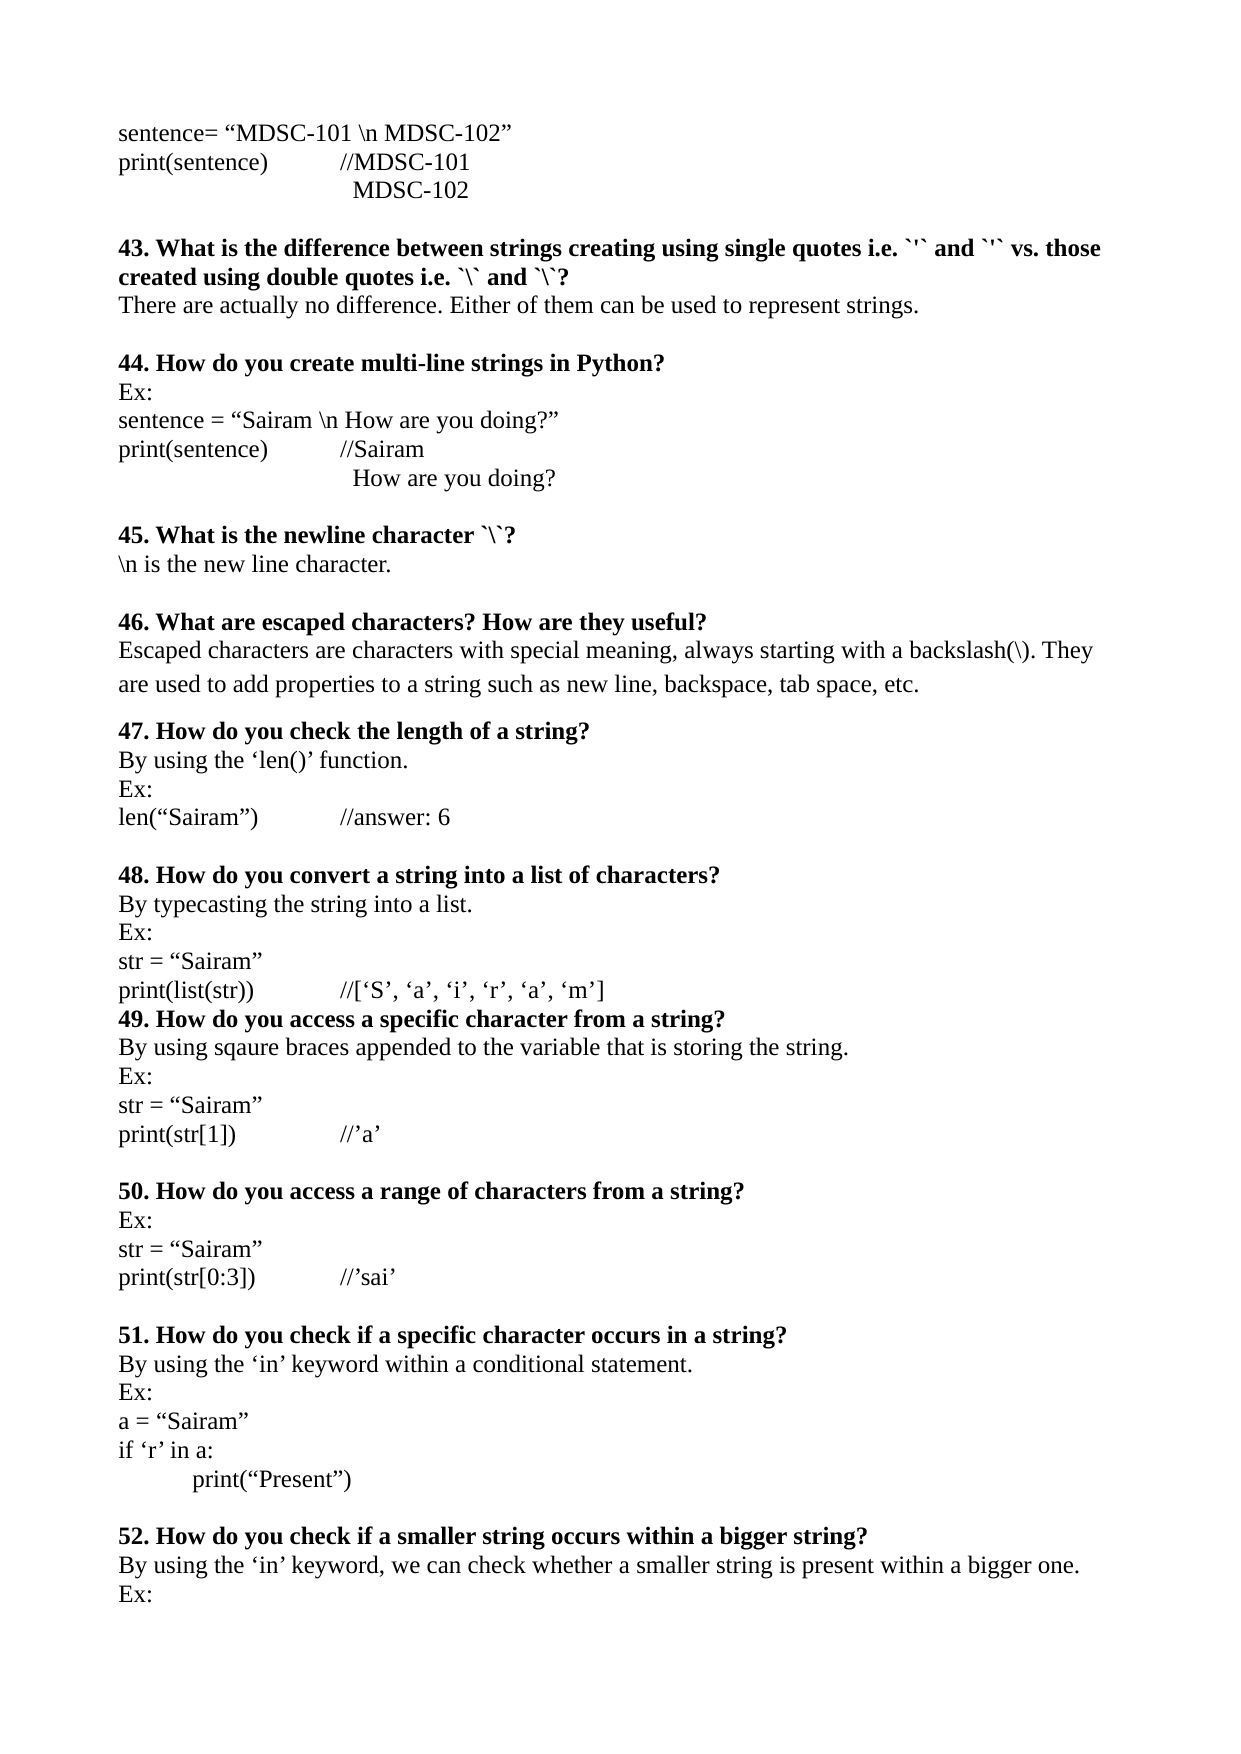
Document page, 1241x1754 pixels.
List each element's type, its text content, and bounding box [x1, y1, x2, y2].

text Ex: [118, 1061, 1122, 1090]
text By using the ‘len()’ function. [118, 745, 1122, 774]
text Ex: [118, 917, 1122, 946]
text str = “Sairam” [118, 1090, 1122, 1119]
text 49. How do you access a specific character from a string? [118, 1004, 1122, 1032]
text 47. How do you check the length of a string? [118, 716, 1122, 745]
text Ex: [118, 377, 1122, 406]
text str = “Sairam” [118, 946, 1122, 975]
text print(sentence) //MDSC-101 [118, 147, 1122, 176]
text \n is the new line character. [118, 549, 1122, 578]
text By using the ‘in’ keyword within a conditional statement. [118, 1349, 1122, 1377]
text 45. What is the newline character `\`? [118, 521, 1122, 549]
text 51. How do you check if a specific character occurs in a string? [118, 1320, 1122, 1349]
text By using sqaure braces appended to the variable that is storing the string. [118, 1032, 1122, 1061]
text 43. What is the difference between strings creating using single quotes i.e. `'` and `'` vs. those created using double quotes i.e. `\` and `\`? [118, 233, 1122, 291]
text By typecasting the string into a list. [118, 889, 1122, 917]
text 46. What are escaped characters? How are they useful? [118, 607, 1122, 636]
text 44. How do you create multi-line strings in Python? [118, 348, 1122, 377]
text How are you doing? [118, 463, 1122, 492]
text len(“Sairam”) //answer: 6 [118, 802, 1122, 831]
text 50. How do you access a range of characters from a string? [118, 1176, 1122, 1205]
text print(str[1]) //’a’ [118, 1119, 1122, 1147]
text 48. How do you convert a string into a list of characters? [118, 860, 1122, 889]
text str = “Sairam” [118, 1234, 1122, 1262]
text sentence= “MDSC-101 \n MDSC-102” [118, 118, 1122, 147]
text 52. How do you check if a smaller string occurs within a bigger string? [118, 1521, 1122, 1550]
text Ex: [118, 1579, 1122, 1607]
text sentence = “Sairam \n How are you doing?” [118, 406, 1122, 434]
text print(“Present”) [118, 1464, 1122, 1492]
text There are actually no difference. Either of them can be used to represent strings. [118, 291, 1122, 319]
text MDSC-102 [118, 176, 1122, 204]
text print(sentence) //Sairam [118, 434, 1122, 463]
text print(str[0:3]) //’sai’ [118, 1262, 1122, 1291]
text Escaped characters are characters with special meaning, always starting with a backslash(\). They are used to add properties to a string such as new line, backspace, tab space, etc. [118, 636, 1122, 697]
text Ex: [118, 1205, 1122, 1234]
text By using the ‘in’ keyword, we can check whether a smaller string is present within a bigger one. [118, 1550, 1122, 1579]
text Ex: [118, 774, 1122, 802]
text print(list(str)) //[‘S’, ‘a’, ‘i’, ‘r’, ‘a’, ‘m’] [118, 975, 1122, 1004]
text if ‘r’ in a: [118, 1435, 1122, 1464]
text Ex: [118, 1377, 1122, 1406]
text a = “Sairam” [118, 1406, 1122, 1435]
